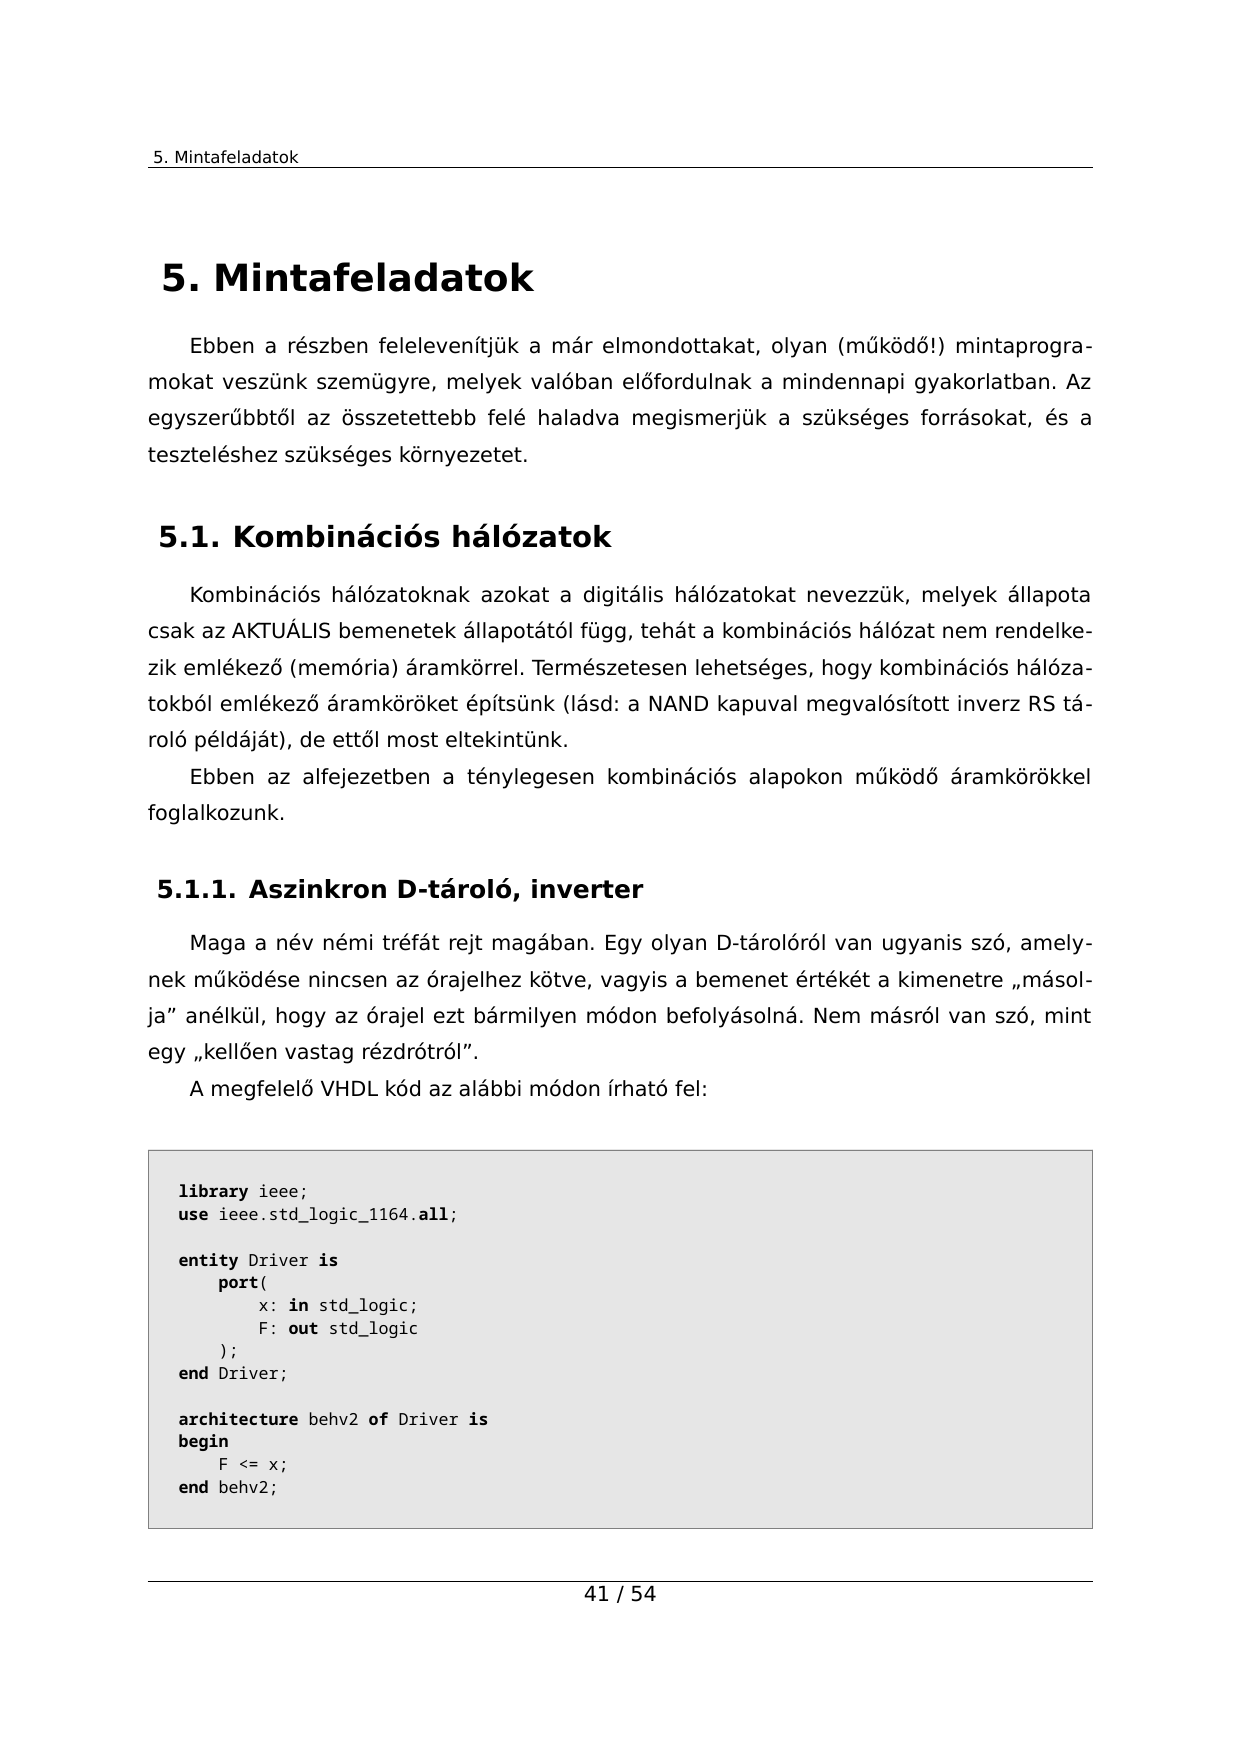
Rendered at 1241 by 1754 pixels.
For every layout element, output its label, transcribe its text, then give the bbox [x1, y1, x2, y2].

text x: in std_logic; [149, 1263, 1092, 1286]
text Ebben a részben felelevenítjük a már elmondottakat, olyan (működő!) mintaprogra­mokat veszünk szemügyre, melyek valóban előfordulnak a mindennapi gyakorlatban. Az egyszerűbbtől az összetettebb felé haladva megismerjük a szükséges forrásokat, és a teszteléshez szükséges környezetet. [148, 334, 1093, 467]
text F: out std_logic [149, 1286, 1092, 1308]
text architecture behv2 of Driver is [149, 1377, 1092, 1399]
text F <= x; [149, 1422, 1092, 1445]
text begin [149, 1399, 1092, 1422]
text use ieee.std_logic_1164.all; [149, 1172, 1092, 1195]
subtitle Kombinációs hálózatok [148, 520, 1093, 554]
text library ieee; [149, 1151, 1092, 1172]
text Ebben az alfejezetben a ténylegesen kombinációs alapokon működő áramkörökkel foglalkozunk. [148, 765, 1093, 826]
text entity Driver is [149, 1218, 1092, 1240]
text Maga a név némi tréfát rejt magában. Egy olyan D-tárolóról van ugyanis szó, amely­nek működése nincsen az órajelhez kötve, vagyis a bemenet értékét a kimenetre „másol­ja” anélkül, hogy az órajel ezt bármilyen módon befolyásolná. Nem másról van szó, mint egy „kellően vastag rézdrótról”. [148, 931, 1093, 1065]
subtitle Aszinkron D-tároló, inverter [148, 875, 1093, 904]
text Kombinációs hálózatoknak azokat a digitális hálózatokat nevezzük, melyek állapota csak az AKTUÁLIS bemenetek állapotától függ, tehát a kombinációs hálózat nem rendelke­zik emlékező (memória) áramkörrel. Természetesen lehetséges, hogy kombinációs hálóza­tokból emlékező áramköröket építsünk (lásd: a NAND kapuval megvalósított inverz RS tá­roló példáját), de ettől most eltekintünk. [148, 583, 1093, 753]
text ); [149, 1308, 1092, 1331]
text end behv2; [149, 1445, 1092, 1528]
text port( [149, 1240, 1092, 1263]
text end Driver; [149, 1331, 1092, 1354]
text A megfelelő VHDL kód az alábbi módon írható fel: [148, 1077, 1093, 1101]
subtitle Mintafeladatok [148, 256, 1093, 300]
